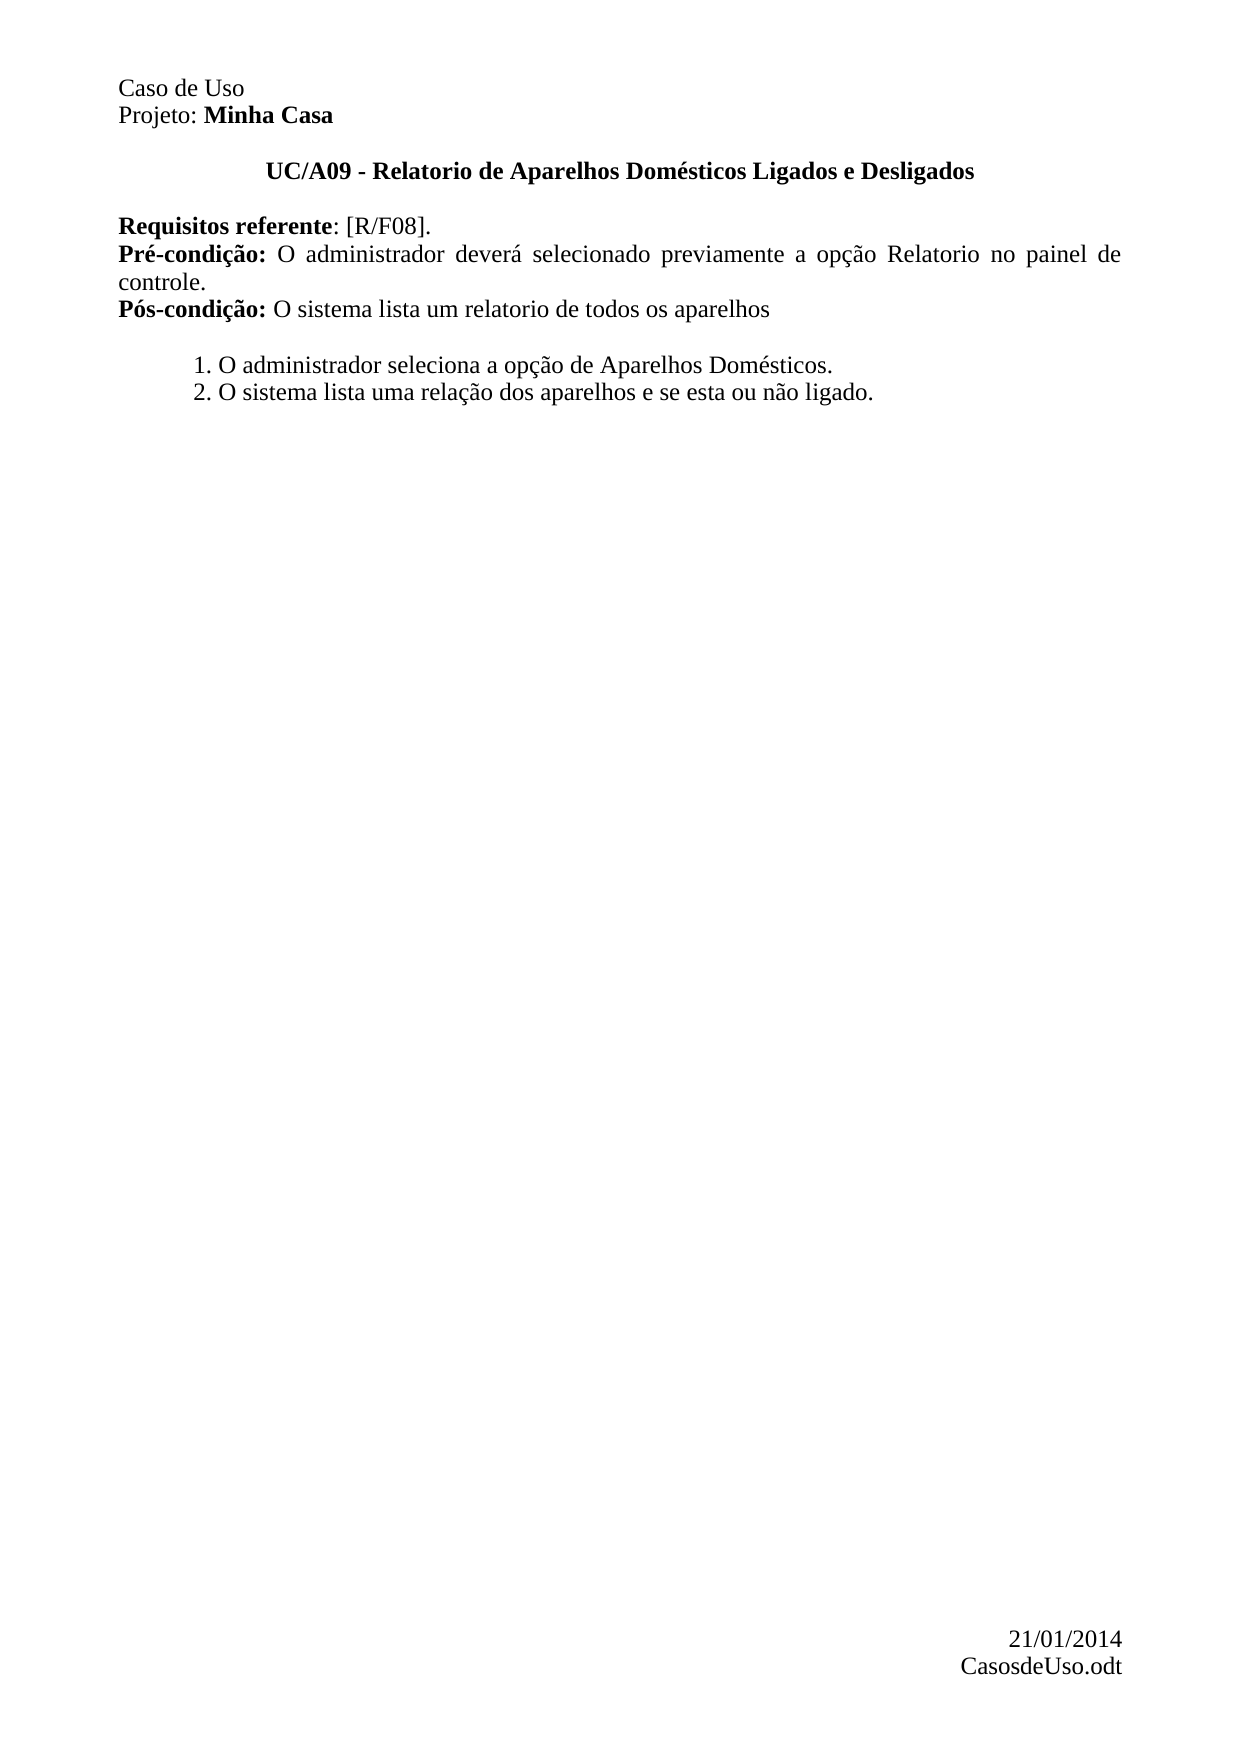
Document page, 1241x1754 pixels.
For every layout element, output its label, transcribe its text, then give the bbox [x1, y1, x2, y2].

text 1. O administrador seleciona a opção de Aparelhos Domésticos. [118, 351, 1122, 378]
text UC/A09 - Relatorio de Aparelhos Domésticos Ligados e Desligados [118, 157, 1122, 184]
text Pós-condição: O sistema lista um relatorio de todos os aparelhos [118, 295, 1122, 323]
text Pré-condição: O administrador deverá selecionado previamente a opção Relatorio no painel de controle. [118, 240, 1122, 295]
text Requisitos referente: [R/F08]. [118, 212, 1122, 240]
text 2. O sistema lista uma relação dos aparelhos e se esta ou não ligado. [118, 378, 1122, 406]
